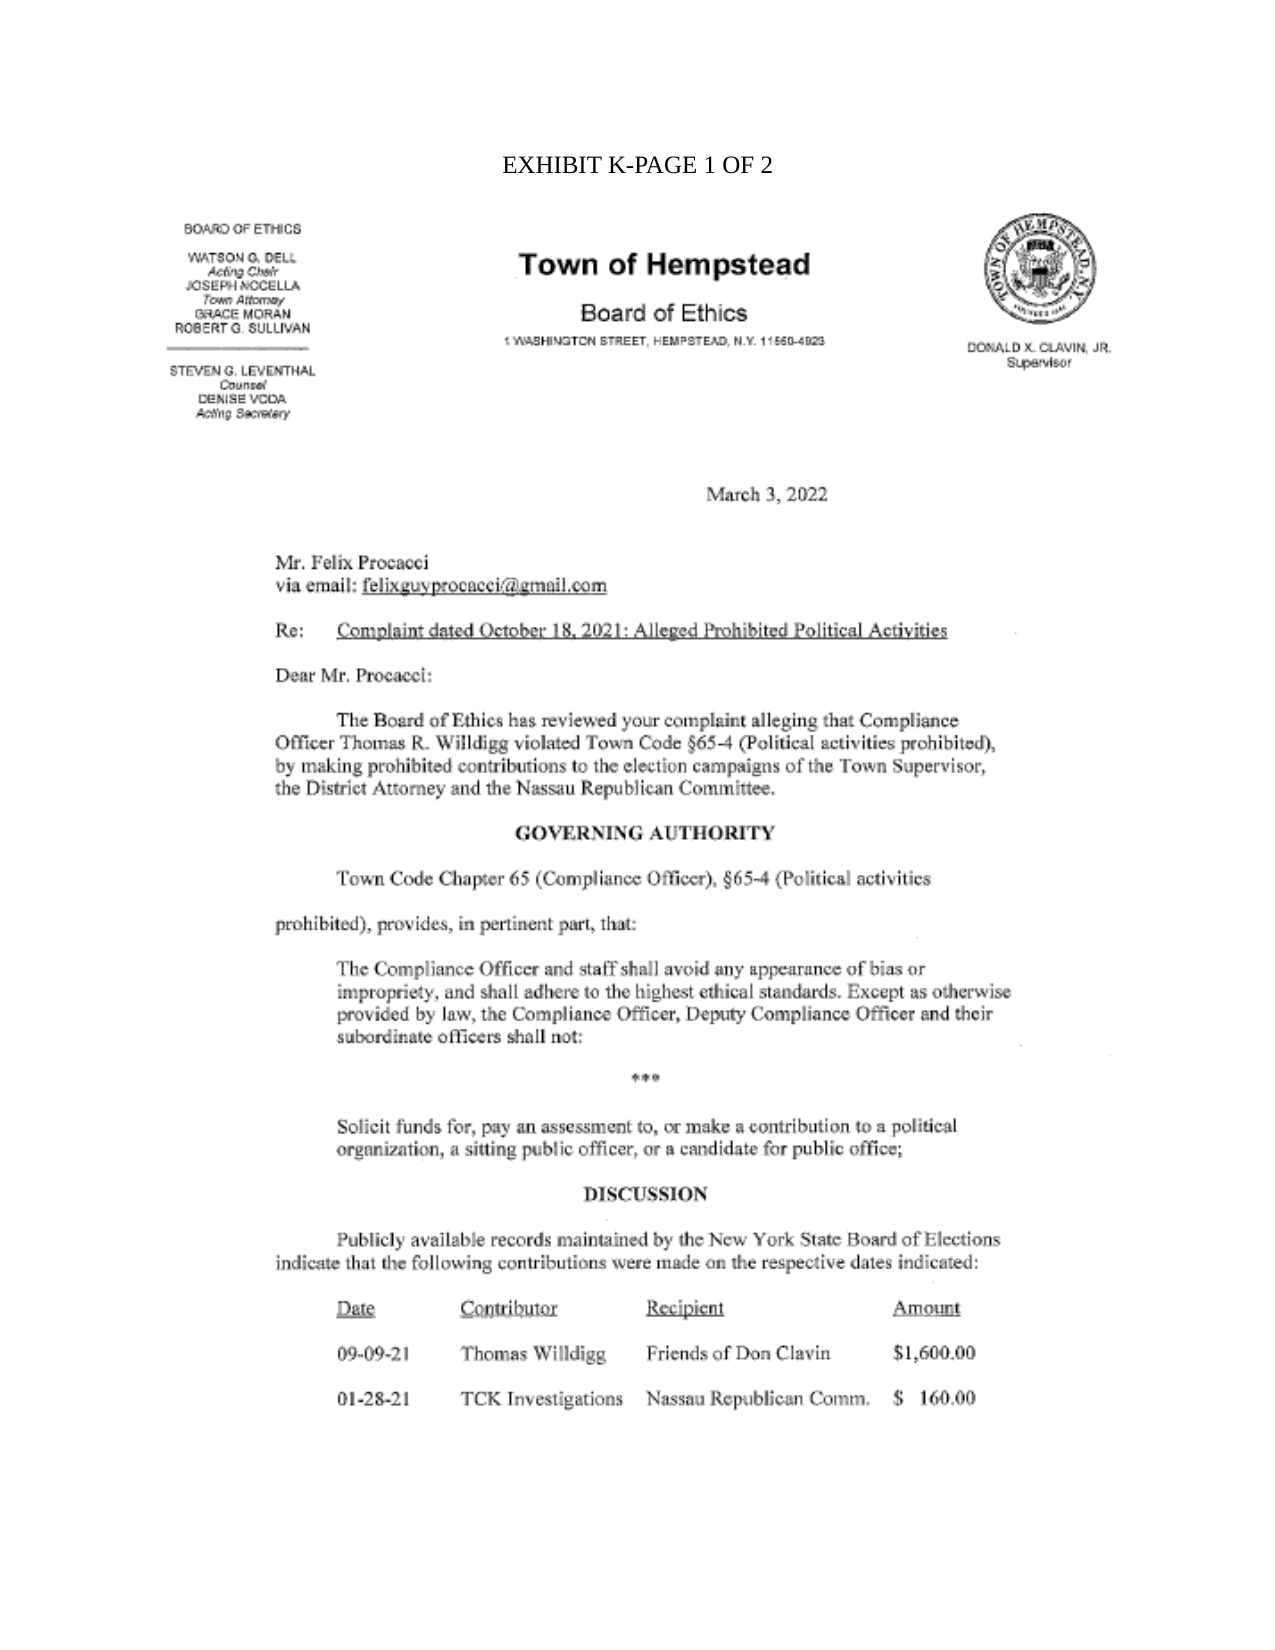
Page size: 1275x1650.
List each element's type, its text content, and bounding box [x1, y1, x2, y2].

text EXHIBIT K-PAGE 1 OF 2 [150, 150, 1125, 179]
picture [153, 207, 1122, 1423]
